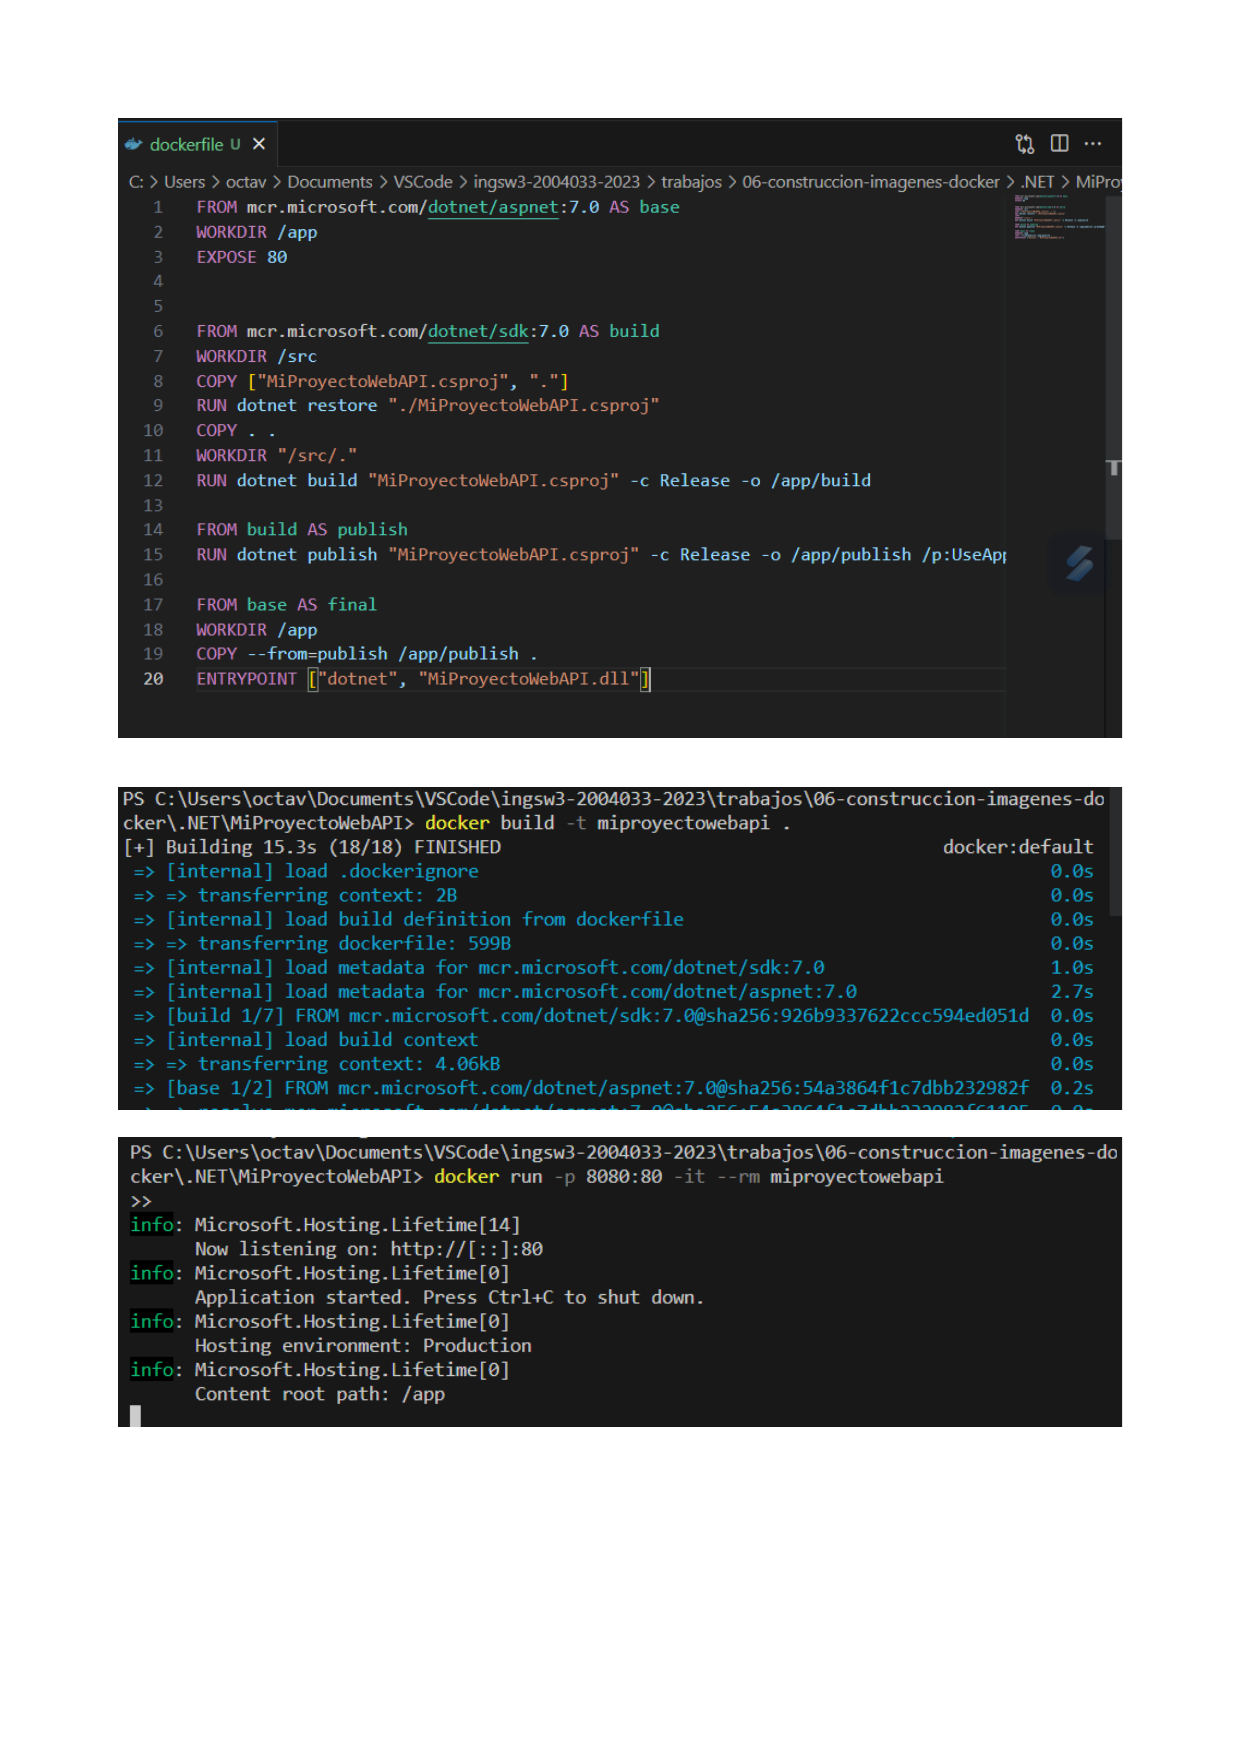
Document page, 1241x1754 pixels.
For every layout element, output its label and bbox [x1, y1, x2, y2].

picture [118, 118, 1123, 738]
picture [118, 1137, 1123, 1427]
picture [118, 787, 1123, 1110]
